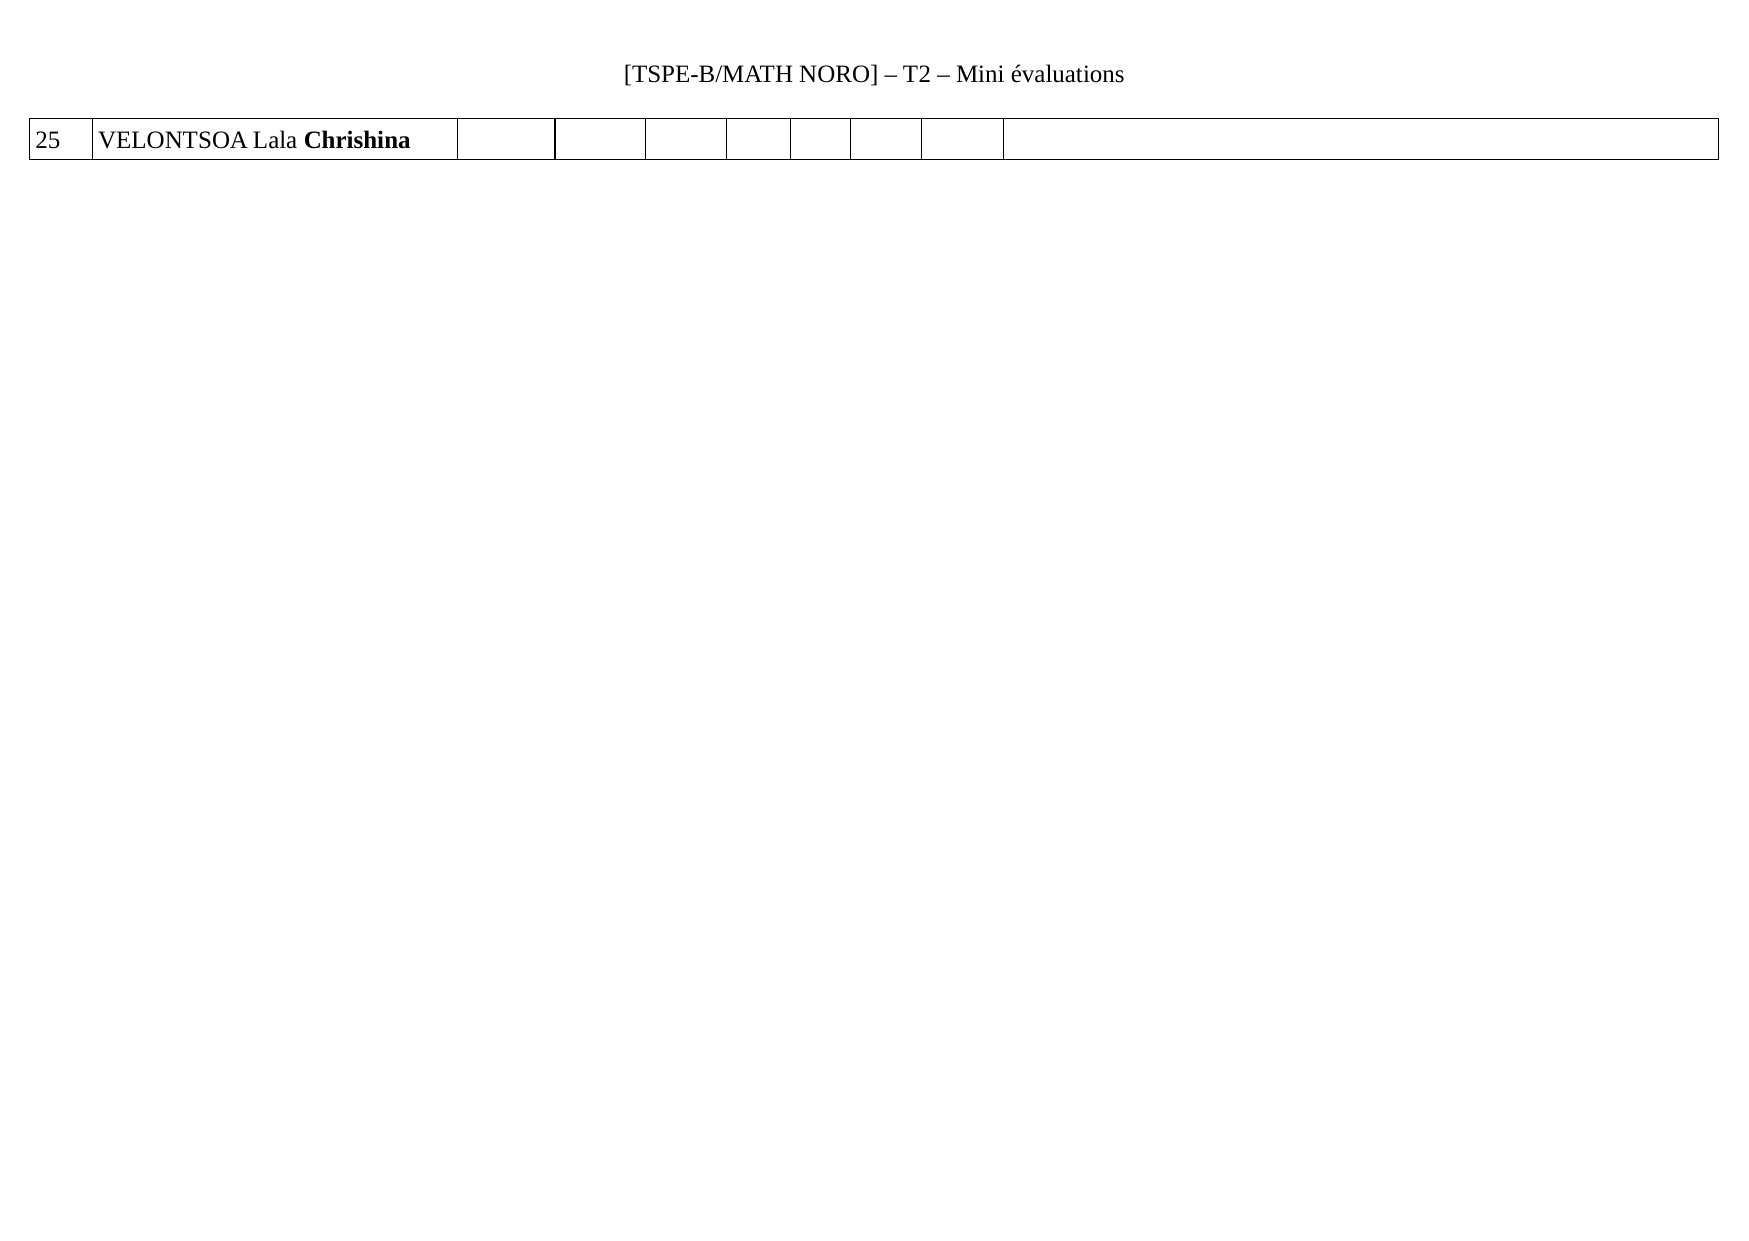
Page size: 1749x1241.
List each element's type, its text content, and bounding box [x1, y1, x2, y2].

table_cell [458, 119, 554, 159]
table_cell [556, 119, 645, 159]
table_cell [646, 119, 726, 159]
table_cell 25 [30, 119, 92, 159]
table_cell [922, 119, 1003, 159]
table_cell VELONTSOA Lala Chrishina [93, 119, 457, 159]
table_cell [1004, 119, 1718, 159]
table_cell [791, 119, 850, 159]
table_cell [851, 119, 921, 159]
table_cell [727, 119, 790, 159]
